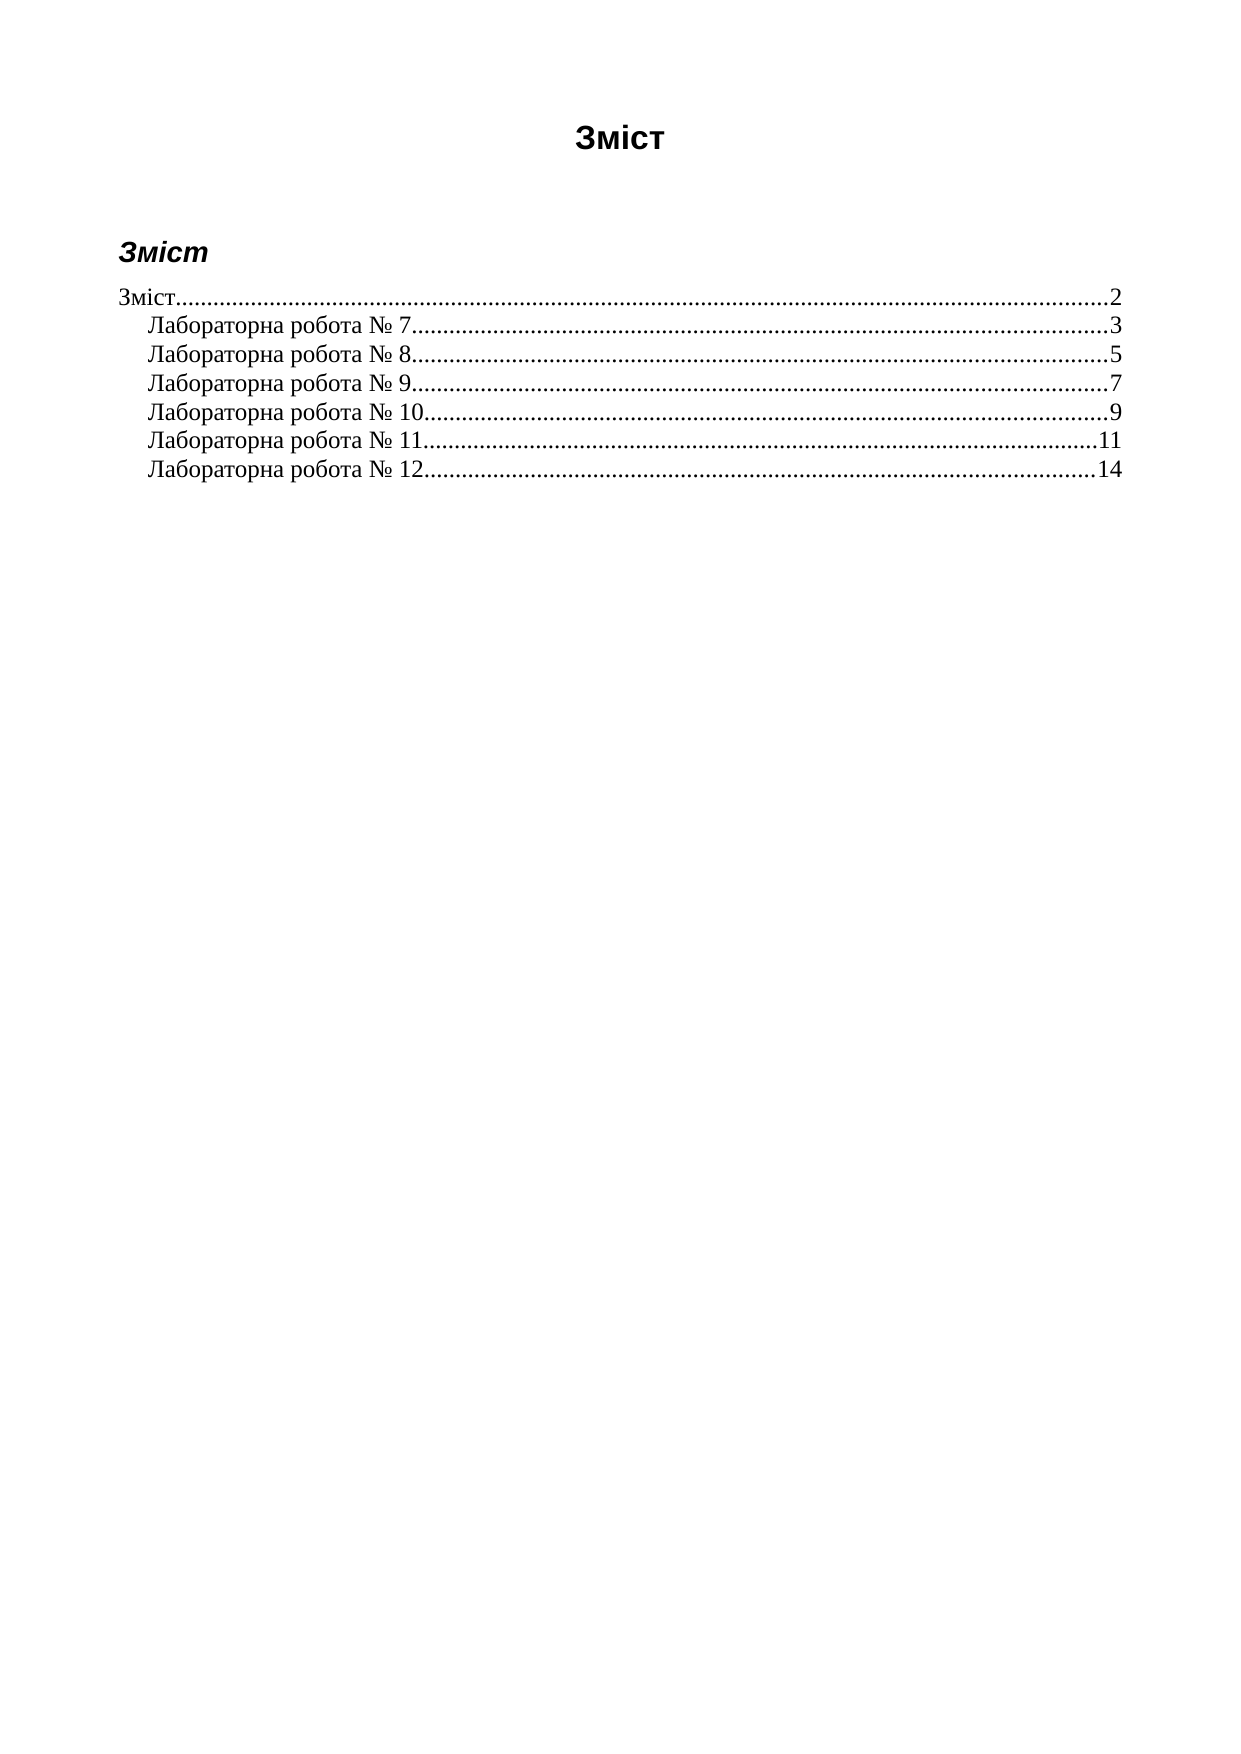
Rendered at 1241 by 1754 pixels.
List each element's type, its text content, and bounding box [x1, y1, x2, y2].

text Зміст 2 [118, 282, 1122, 310]
text Лабораторна робота № 9 7 [148, 368, 1122, 397]
text Лабораторна робота № 12 14 [148, 454, 1122, 483]
subtitle Зміст [118, 236, 1122, 269]
text Лабораторна робота № 10 9 [148, 397, 1122, 425]
text Лабораторна робота № 8 5 [148, 339, 1122, 368]
text Лабораторна робота № 11 11 [148, 425, 1122, 454]
subtitle Зміст [118, 118, 1122, 157]
text Лабораторна робота № 7 3 [148, 310, 1122, 339]
